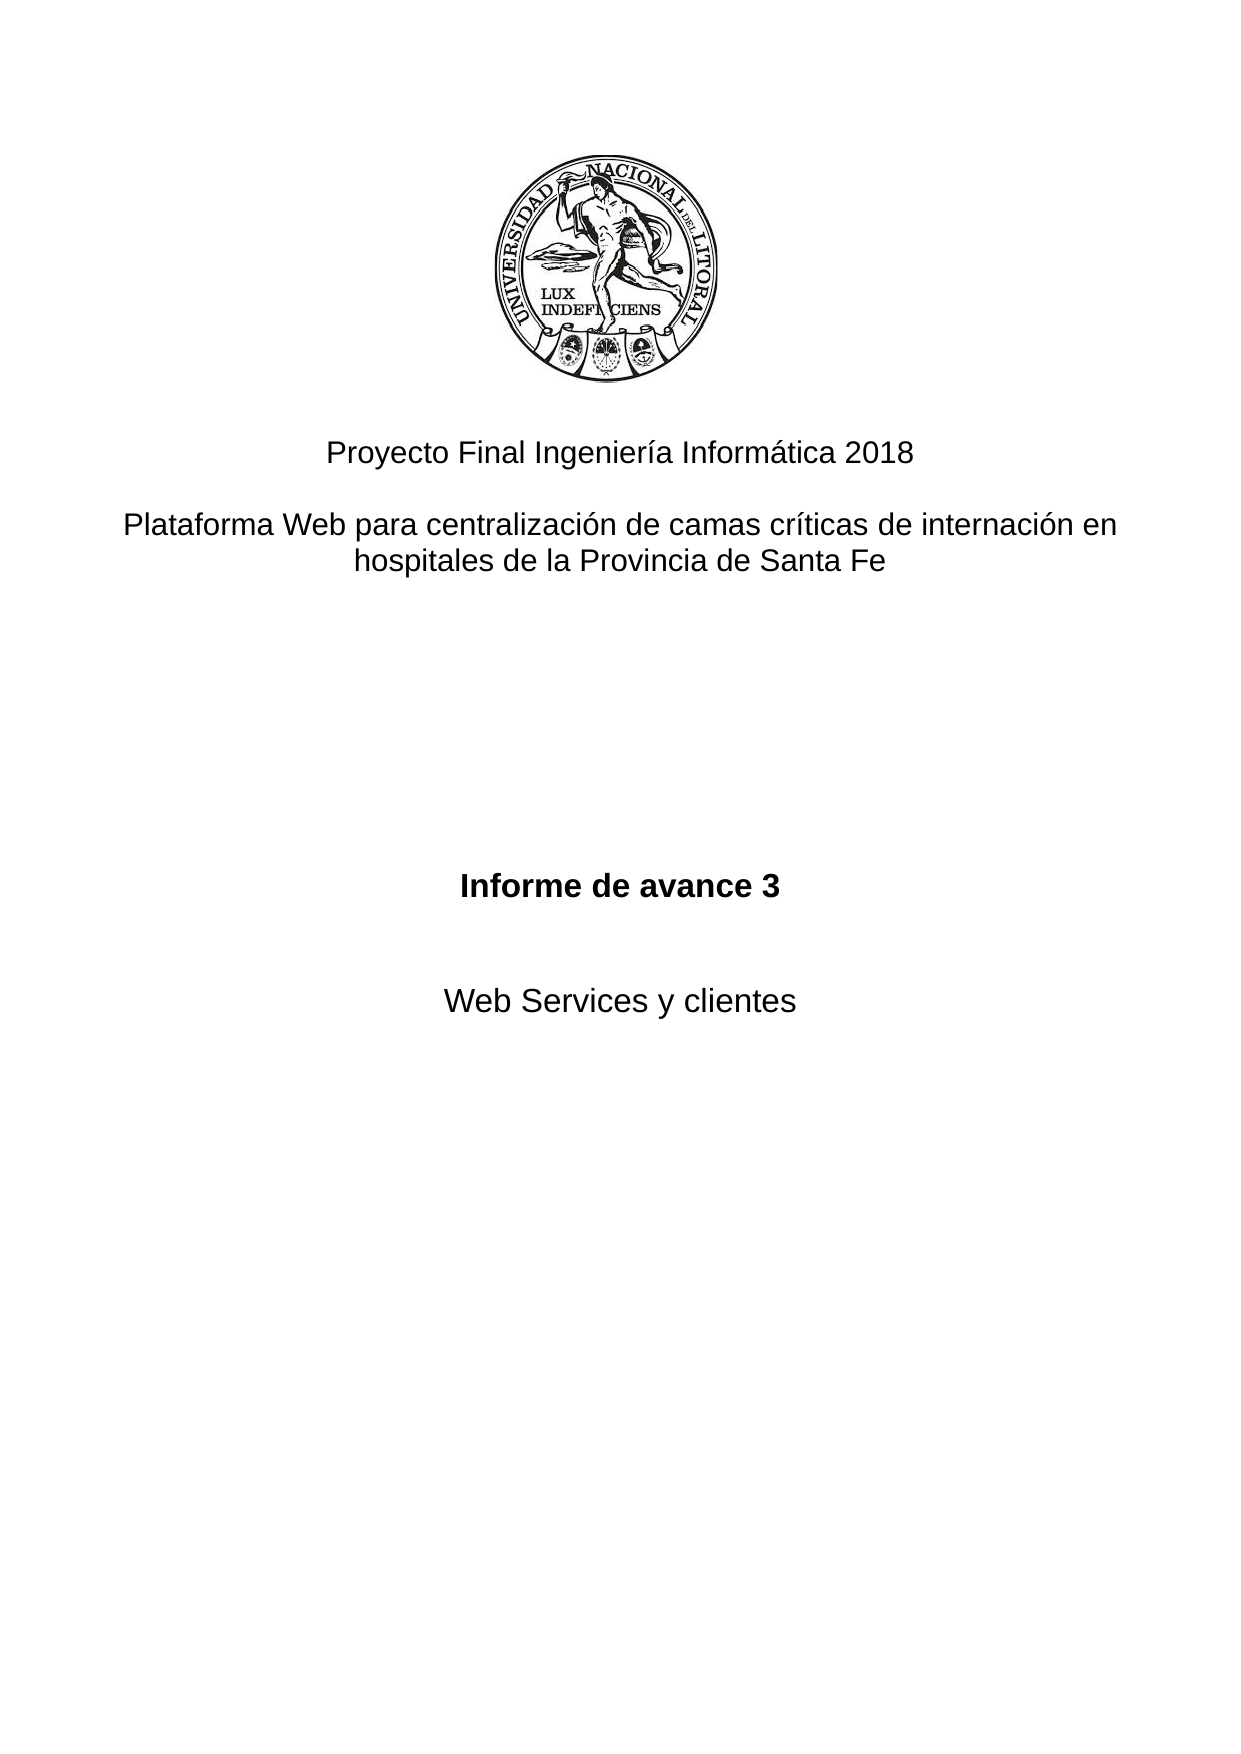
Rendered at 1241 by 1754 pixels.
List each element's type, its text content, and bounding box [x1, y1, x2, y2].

list Web Services y clientes [118, 981, 1122, 1019]
picture [494, 155, 718, 383]
text Informe de avance 3 [118, 866, 1122, 904]
text Proyecto Final Ingeniería Informática 2018 [118, 434, 1122, 470]
text Plataforma Web para centralización de camas críticas de internación en hospitales de la Provincia de Santa Fe [118, 506, 1122, 578]
